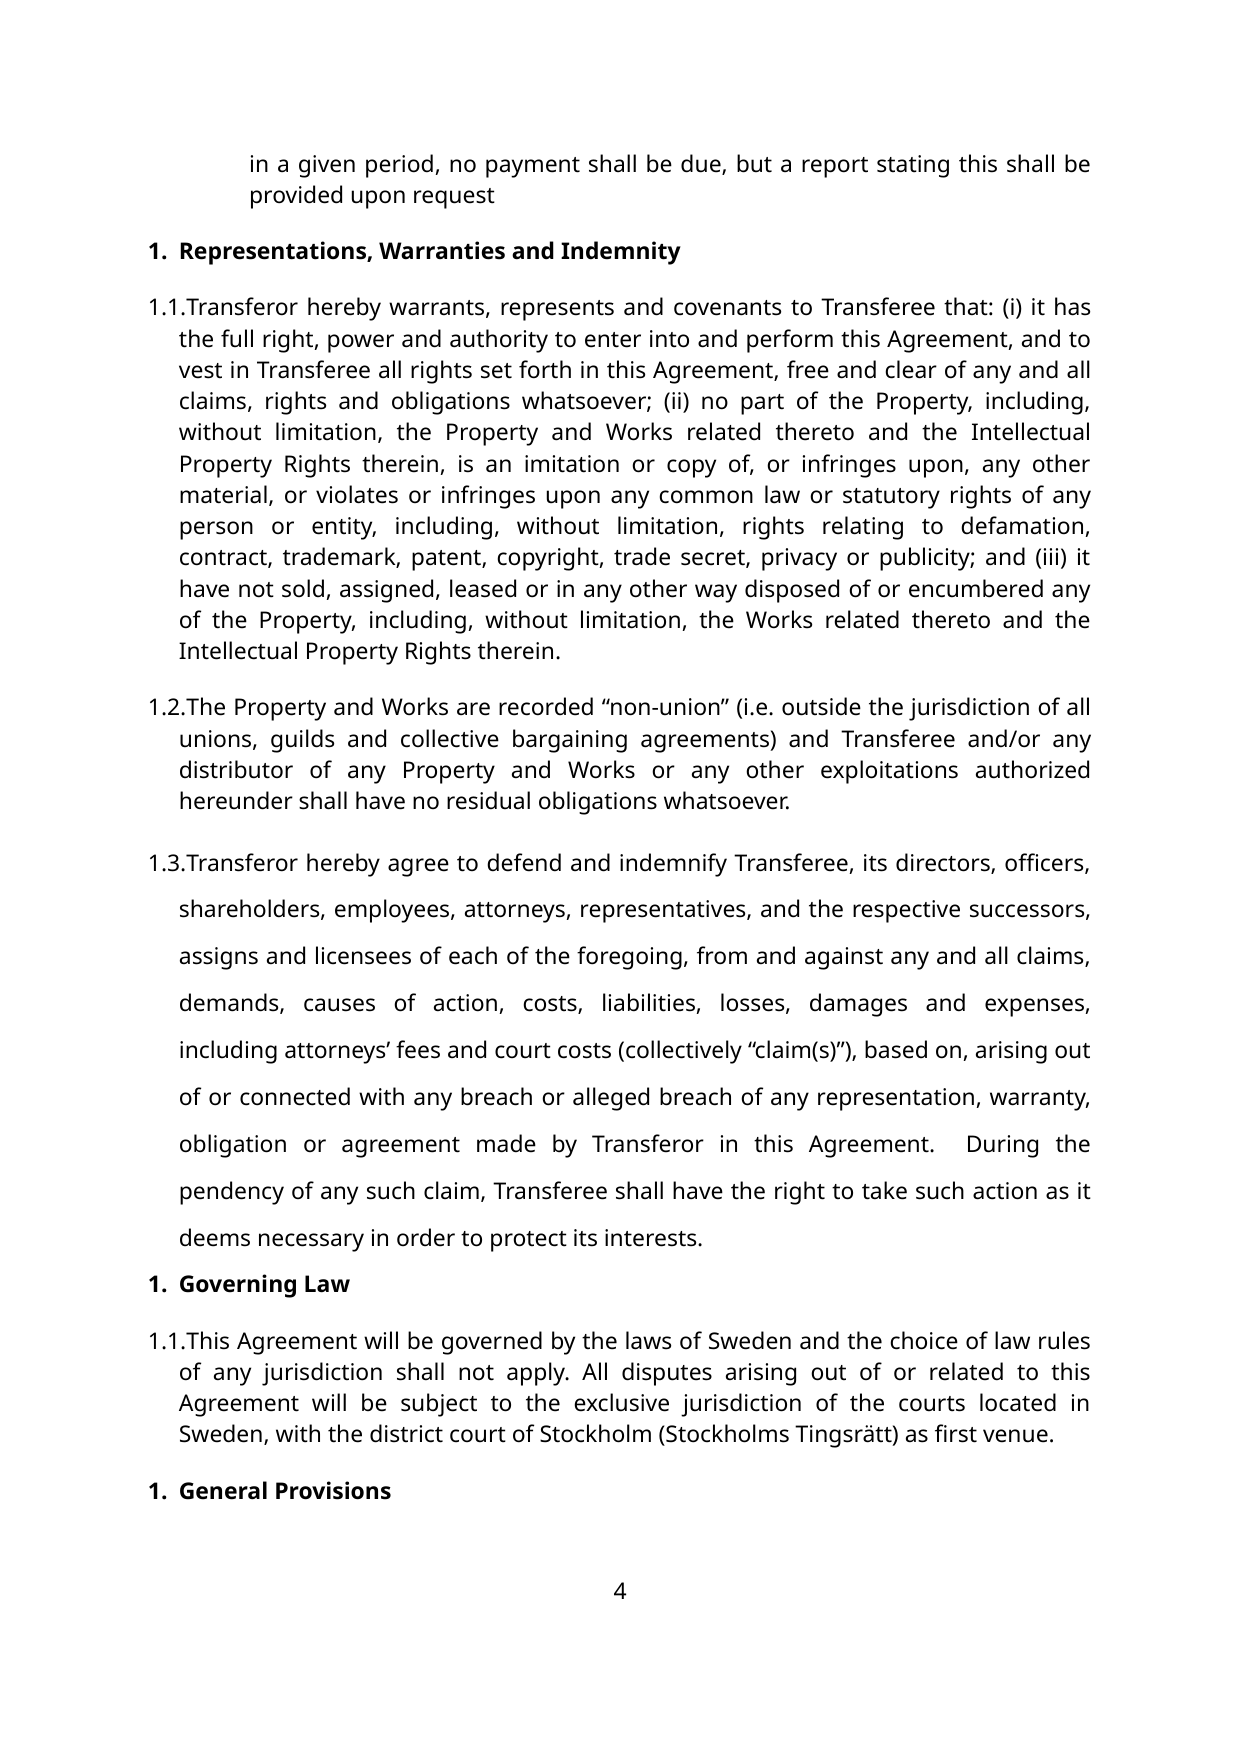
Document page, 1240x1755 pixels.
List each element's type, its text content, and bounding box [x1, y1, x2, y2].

list General Provisions [148, 1475, 1092, 1506]
list in a given period, no payment shall be due, but a report stating this shall be provided upon request [223, 148, 1092, 210]
list This Agreement will be governed by the laws of Sweden and the choice of law rules of any jurisdiction shall not apply. All disputes arising out of or related to this Agreement will be subject to the exclusive jurisdiction of the courts located in Sweden, with the district court of Stockholm (Stockholms Tingsrätt) as first venue. [148, 1325, 1092, 1450]
list Transferor hereby warrants, represents and covenants to Transferee that: (i) it has the full right, power and authority to enter into and perform this Agreement, and to vest in Transferee all rights set forth in this Agreement, free and clear of any and all claims, rights and obligations whatsoever; (ii) no part of the Property, including, without limitation, the Property and Works related thereto and the Intellectual Property Rights therein, is an imitation or copy of, or infringes upon, any other material, or violates or infringes upon any common law or statutory rights of any person or entity, including, without limitation, rights relating to defamation, contract, trademark, patent, copyright, trade secret, privacy or publicity; and (iii) it have not sold, assigned, leased or in any other way disposed of or encumbered any of the Property, including, without limitation, the Works related thereto and the Intellectual Property Rights therein. [148, 291, 1092, 666]
list Representations, Warranties and Indemnity [148, 235, 1092, 266]
list The Property and Works are recorded “non-union” (i.e. outside the jurisdiction of all unions, guilds and collective bargaining agreements) and Transferee and/or any distributor of any Property and Works or any other exploitations authorized hereunder shall have no residual obligations whatsoever. [148, 691, 1092, 816]
list Governing Law [148, 1268, 1092, 1300]
list Transferor hereby agree to defend and indemnify Transferee, its directors, officers, shareholders, employees, attorneys, representatives, and the respective successors, assigns and licensees of each of the foregoing, from and against any and all claims, demands, causes of action, costs, liabilities, losses, damages and expenses, including attorneys’ fees and court costs (collectively “claim(s)”), based on, arising out of or connected with any breach or alleged breach of any representation, warranty, obligation or agreement made by Transferor in this Agreement. During the pendency of any such claim, Transferee shall have the right to take such action as it deems necessary in order to protect its interests. [148, 847, 1092, 1253]
